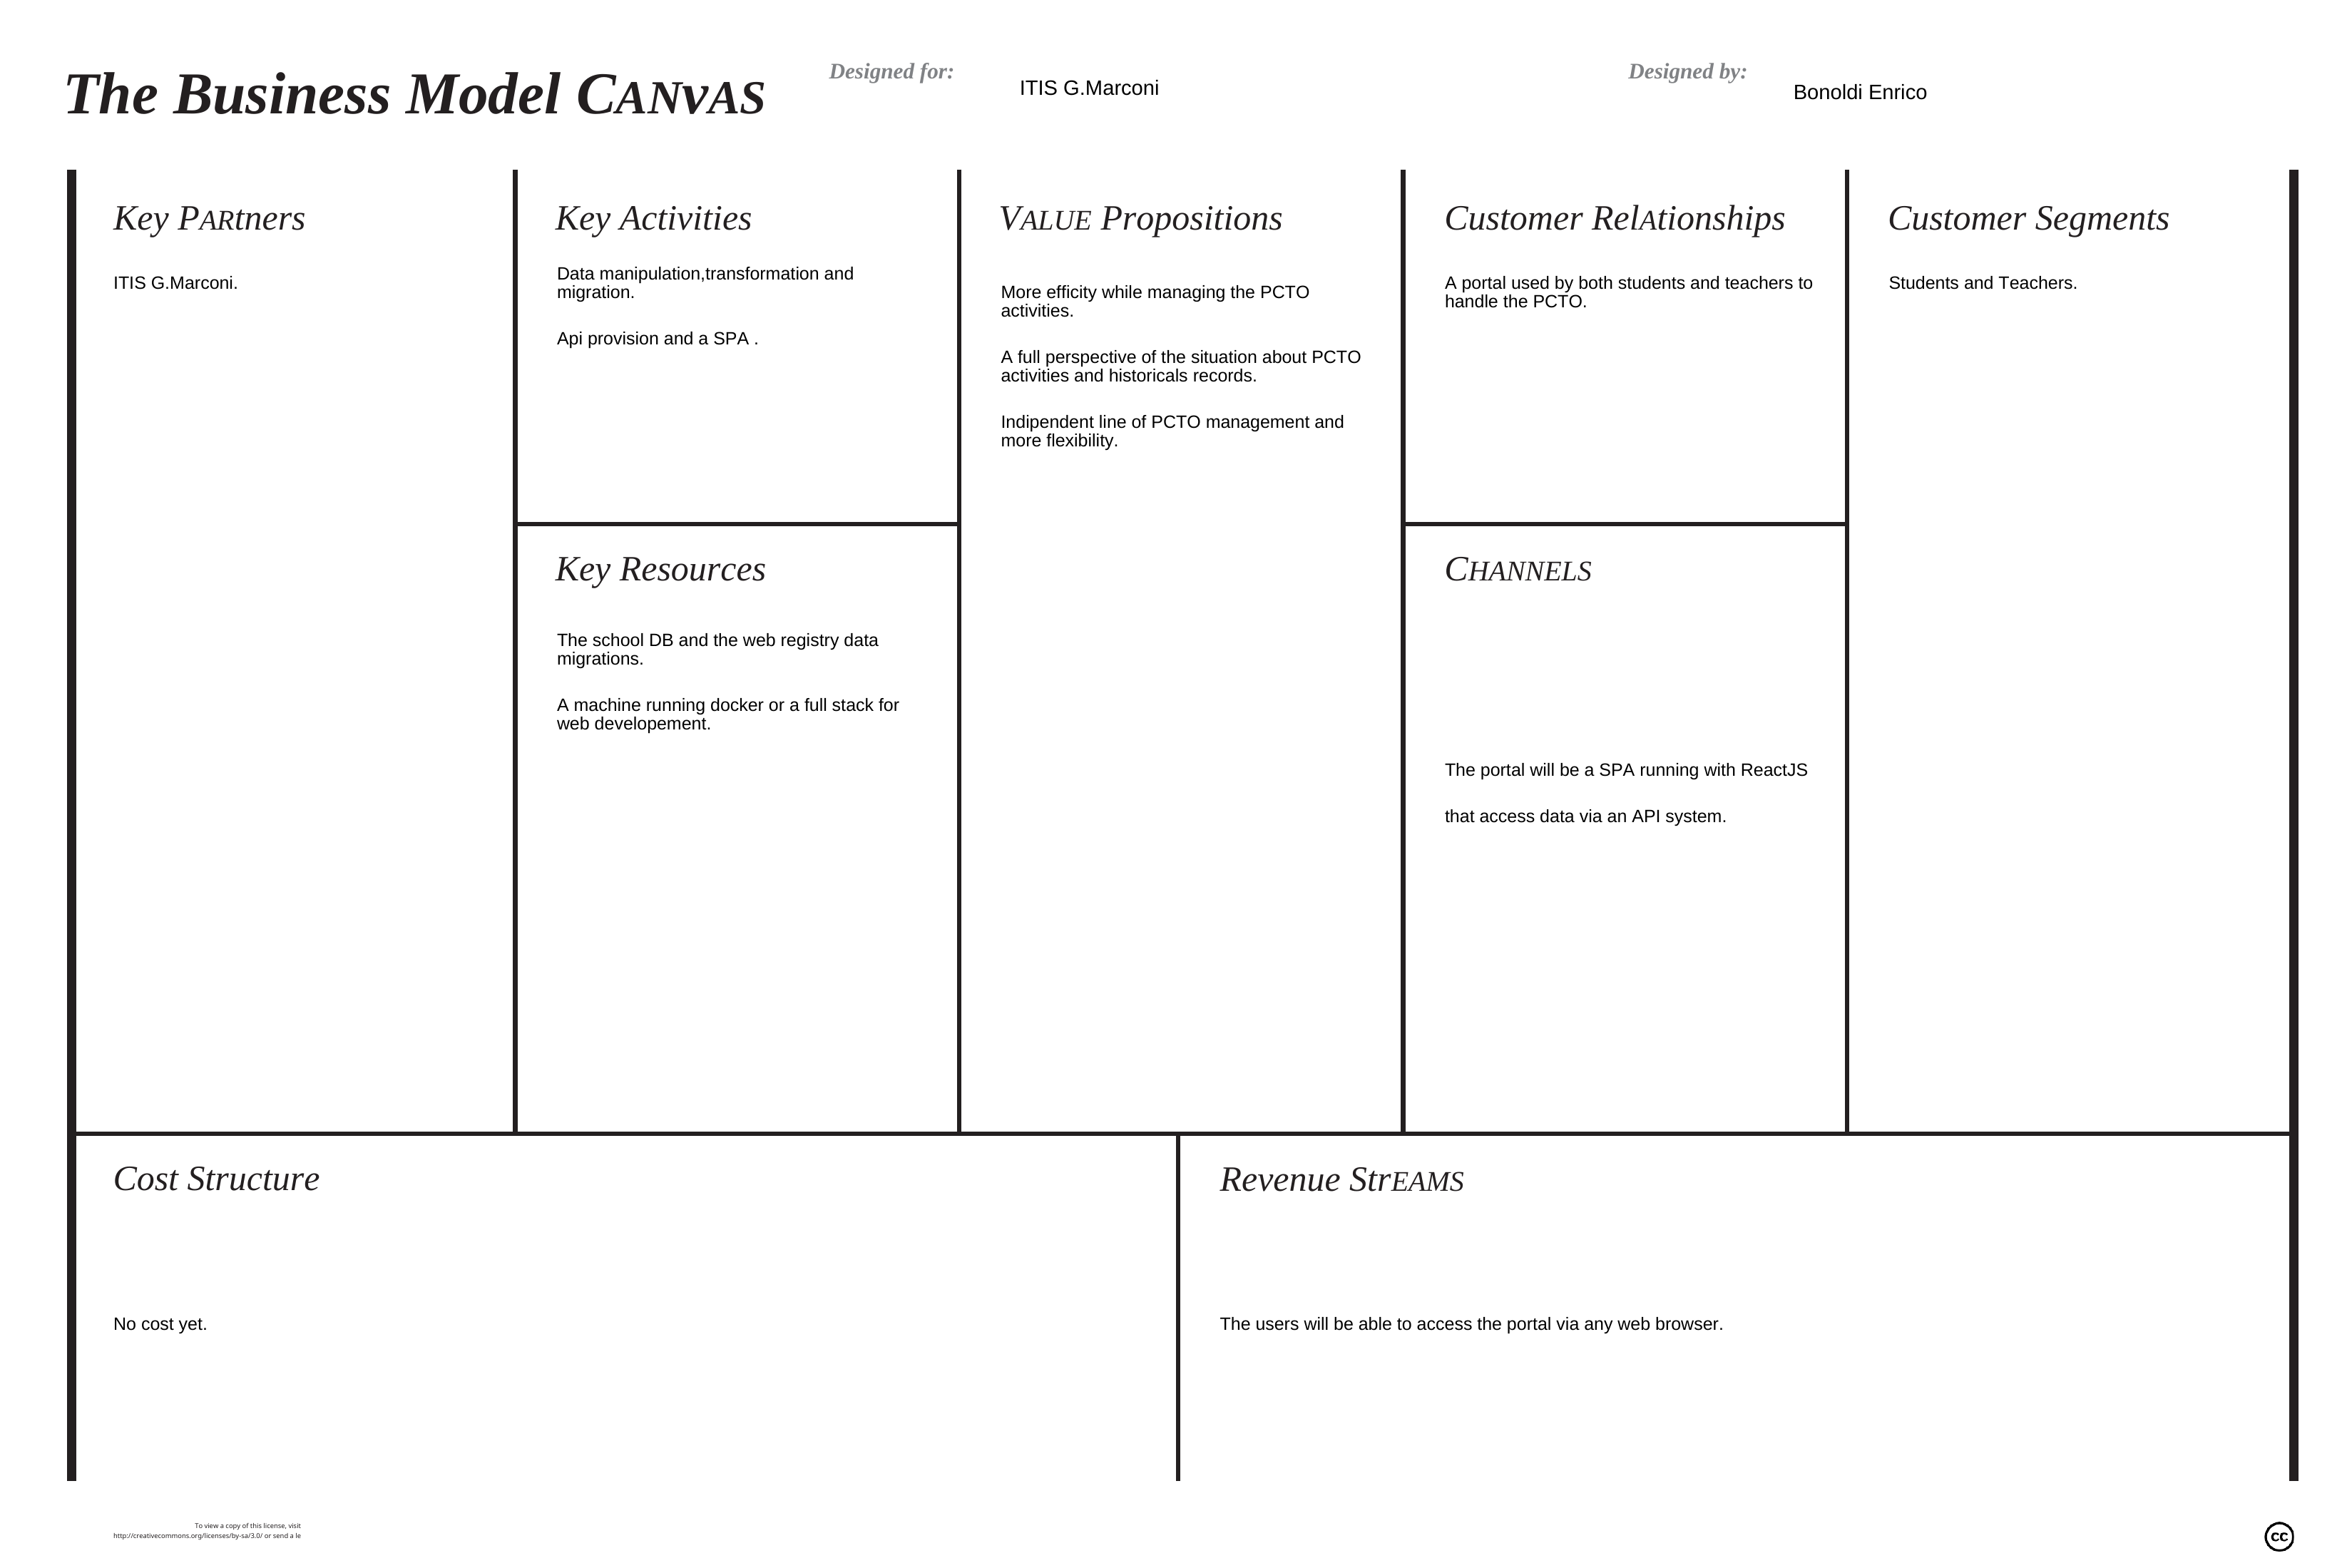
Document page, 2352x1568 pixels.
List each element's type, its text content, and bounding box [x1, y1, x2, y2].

table_cell [518, 896, 957, 931]
table_cell [961, 861, 1401, 896]
table_cell Revenue Streams [1180, 1136, 2289, 1201]
table_cell [1849, 896, 2289, 931]
table_header Key Partners ITIS G.Marconi. [76, 170, 513, 522]
title [2085, 58, 2306, 127]
table_cell [961, 522, 1401, 595]
table_cell [518, 931, 957, 1132]
table_cell [76, 826, 513, 861]
table_cell [76, 931, 513, 1132]
table_cell No cost yet. [76, 1287, 1176, 1481]
table_cell [961, 734, 1401, 826]
table_cell [1406, 595, 1845, 734]
table_cell [1406, 896, 1845, 931]
title [1605, 58, 1618, 127]
table_cell [961, 595, 1401, 734]
table_cell [1406, 826, 1845, 861]
table_cell Key Resources [518, 526, 957, 595]
table_header Customer Relationships A portal used by both students and teachers to handle the PCTO. [1406, 170, 1845, 522]
table_cell [1180, 1201, 2289, 1287]
table_cell [518, 734, 957, 826]
table_cell [1849, 861, 2289, 896]
table_header Key Activities Data manipulation,transformation and migration. Api provision and a SPA . [518, 170, 957, 522]
table_cell [961, 931, 1401, 1132]
table_cell [1849, 595, 2289, 734]
text To view a copy of this license, visit http://creativecommons.org/licenses/by-sa/3.0/ or send a le [65, 1521, 301, 1540]
table_cell [76, 1201, 1176, 1287]
table_cell [518, 826, 957, 861]
table_cell [76, 522, 513, 595]
table_header Customer Segments Students and Teachers. [1849, 170, 2289, 522]
table_cell The school DB and the web registry data migrations. A machine running docker or a full stack for web developement. [518, 595, 957, 734]
table_cell Channels [1406, 526, 1845, 595]
table_cell [76, 734, 513, 826]
picture [2264, 1522, 2294, 1552]
table_cell [76, 861, 513, 896]
table_cell [76, 595, 513, 734]
table_cell [1849, 826, 2289, 861]
table_cell [1849, 931, 2289, 1132]
table_cell [1849, 734, 2289, 826]
table_header Value Propositions More efficity while managing the PCTO activities. A full perspective of the situation about PCTO activities and historicals records. Indipendent line of PCTO management and more flexibility. [961, 170, 1401, 522]
table_cell [1406, 931, 1845, 1132]
table_cell [1849, 522, 2289, 595]
table_cell The portal will be a SPA running with ReactJS that access data via an API system. [1406, 734, 1845, 826]
table_cell The users will be able to access the portal via any web browser. [1180, 1287, 2289, 1481]
table_cell [961, 896, 1401, 931]
table_cell [76, 896, 513, 931]
table_cell [961, 826, 1401, 861]
table_cell Cost Structure [76, 1136, 1176, 1201]
table_cell [518, 861, 957, 896]
table_cell [1406, 861, 1845, 896]
title The Business Model Canvas [63, 58, 819, 127]
